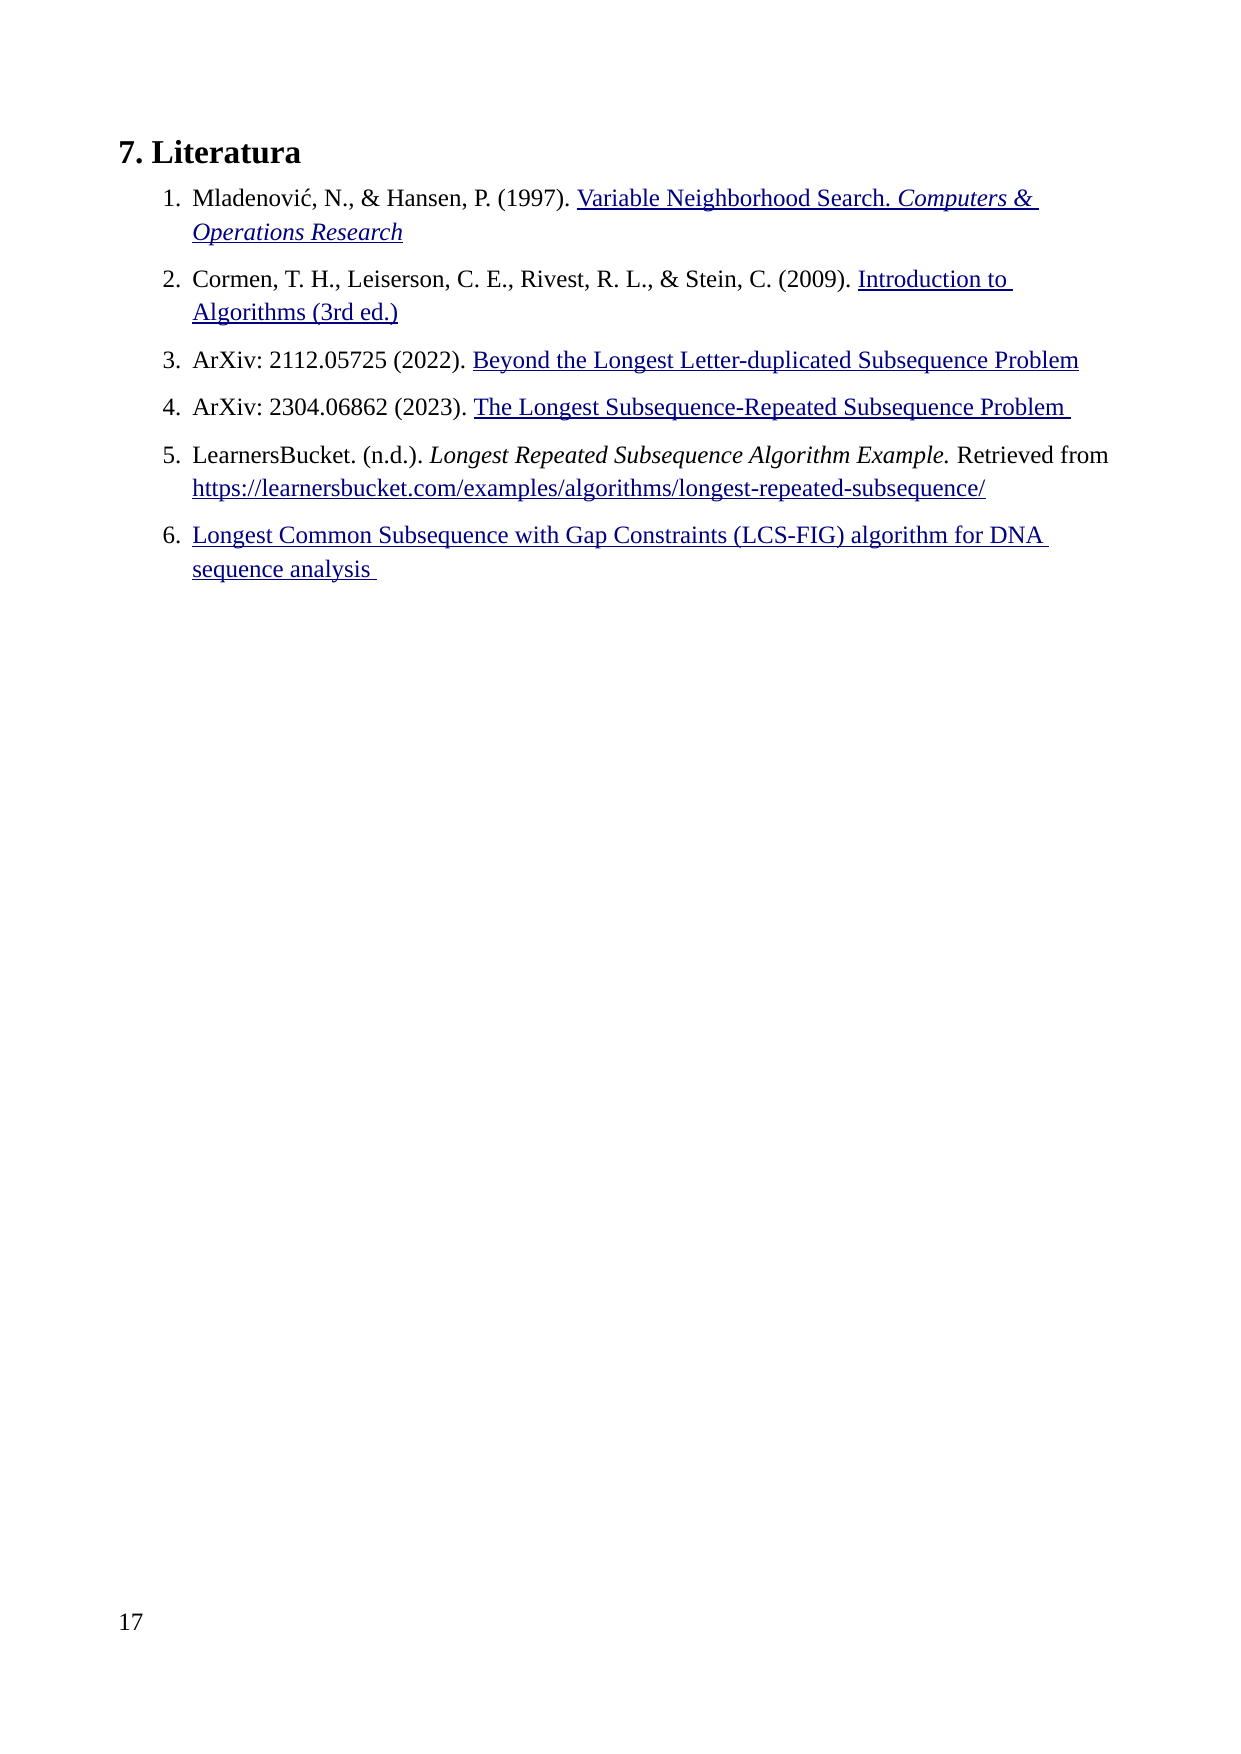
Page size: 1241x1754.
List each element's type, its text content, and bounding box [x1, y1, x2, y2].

list ArXiv: 2304.06862 (2023). The Longest Subsequence-Repeated Subsequence Problem [162, 392, 1122, 421]
list Mladenović, N., & Hansen, P. (1997). Variable Neighborhood Search. Computers & Operations Research [162, 183, 1122, 245]
list Longest Common Subsequence with Gap Constraints (LCS-FIG) algorithm for DNA sequence analysis [162, 521, 1122, 582]
subtitle 7. Literatura [118, 133, 1122, 171]
list Cormen, T. H., Leiserson, C. E., Rivest, R. L., & Stein, C. (2009). Introduction to Algorithms (3rd ed.) [162, 264, 1122, 326]
list LearnersBucket. (n.d.). Longest Repeated Subsequence Algorithm Example. Retrieved from https://learnersbucket.com/examples/algorithms/longest-repeated-subsequence/ [162, 440, 1122, 502]
list ArXiv: 2112.05725 (2022). Beyond the Longest Letter-duplicated Subsequence Problem [162, 345, 1122, 373]
